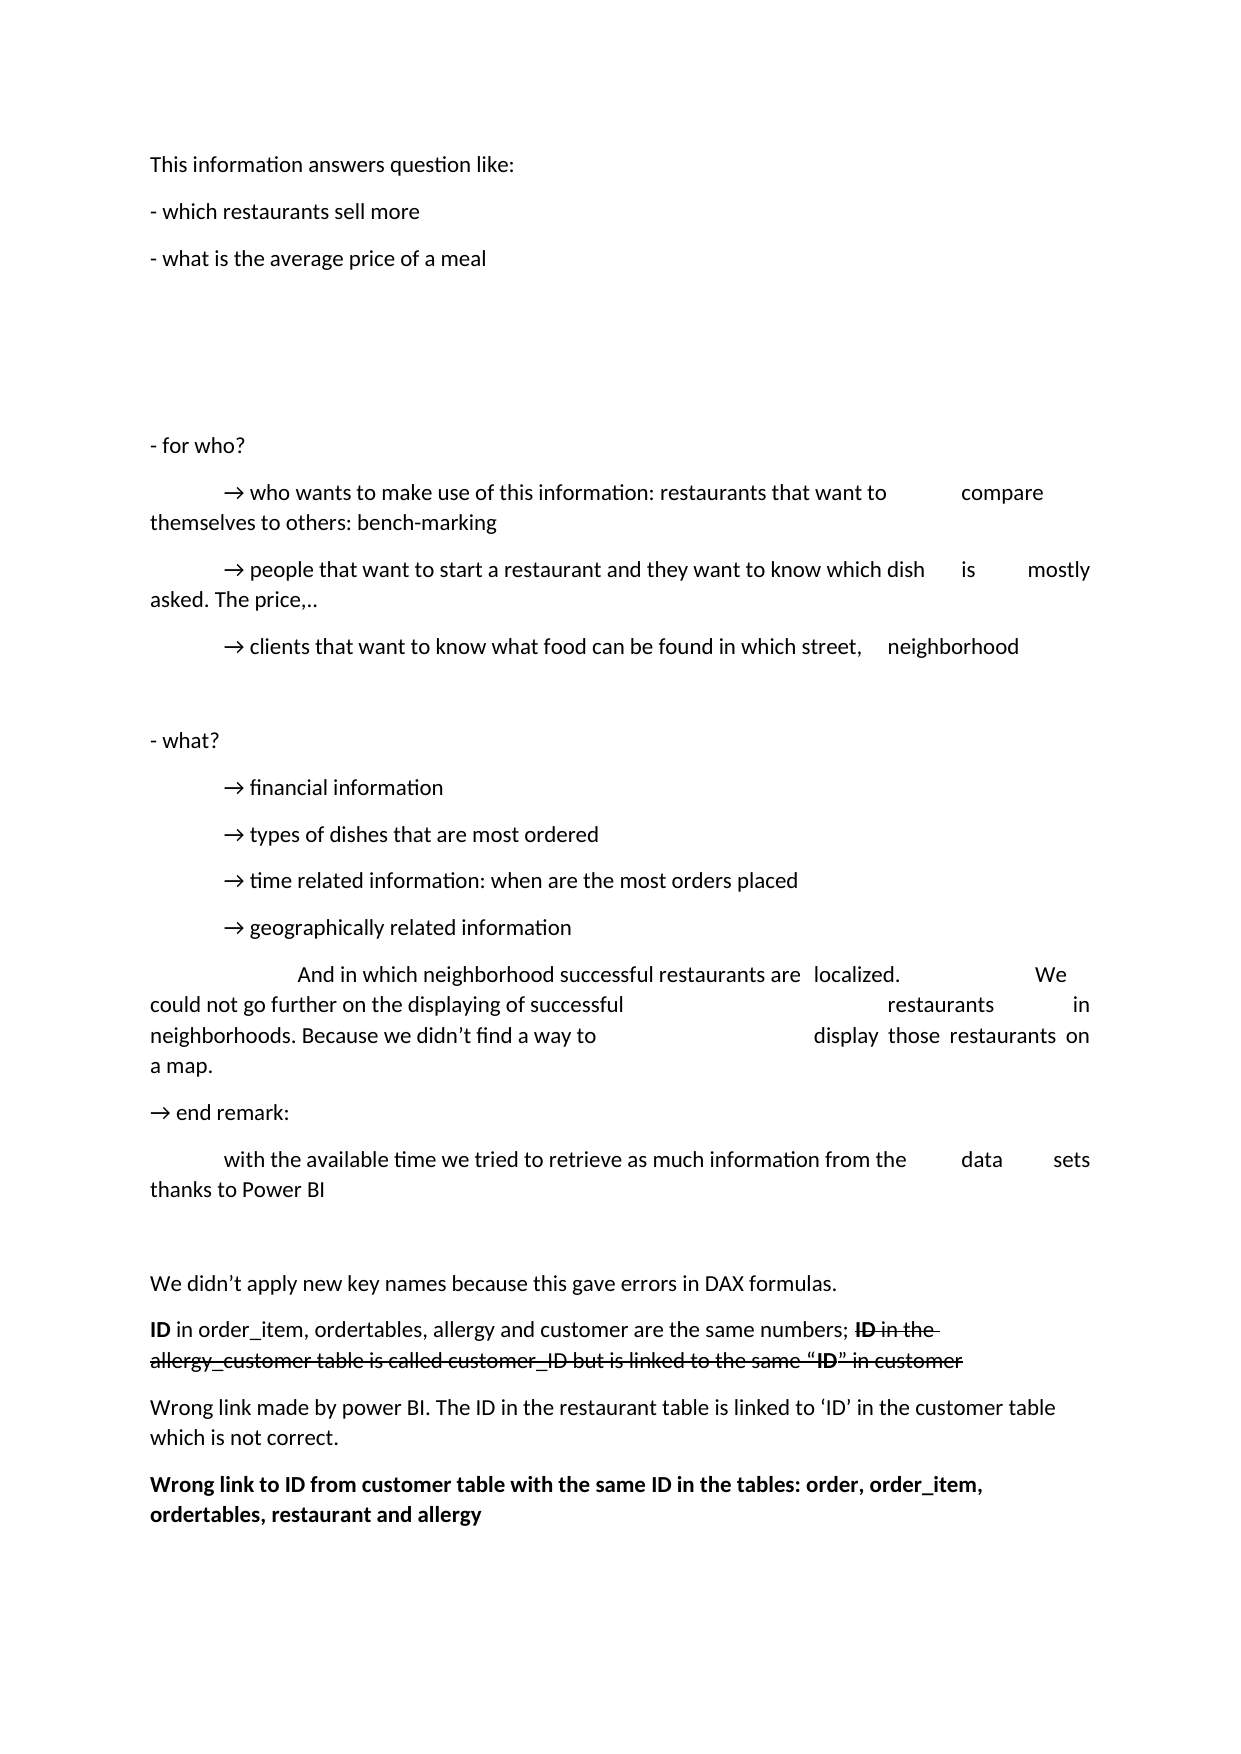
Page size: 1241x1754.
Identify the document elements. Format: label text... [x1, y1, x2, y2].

text → financial information [150, 773, 1090, 801]
text - which restaurants sell more [150, 197, 1090, 225]
text And in which neighborhood successful restaurants are localized. We could not go further on the displaying of successful restaurants in neighborhoods. Because we didn’t find a way to display those restaurants on a map. [150, 960, 1090, 1079]
text Wrong link made by power BI. The ID in the restaurant table is linked to ‘ID’ in the customer table which is not correct. [150, 1393, 1090, 1451]
text We didn’t apply new key names because this gave errors in DAX formulas. [150, 1269, 1090, 1297]
text → who wants to make use of this information: restaurants that want to compare themselves to others: bench-marking [150, 478, 1090, 536]
text → end remark: [150, 1098, 1090, 1126]
text with the available time we tried to retrieve as much information from the data sets thanks to Power BI [150, 1145, 1090, 1203]
text → people that want to start a restaurant and they want to know which dish is mostly asked. The price,.. [150, 555, 1090, 613]
text Wrong link to ID from customer table with the same ID in the tables: order, order_item, ordertables, restaurant and allergy [150, 1470, 1090, 1528]
text - what is the average price of a meal [150, 244, 1090, 272]
text - what? [150, 726, 1090, 754]
text ID in order_item, ordertables, allergy and customer are the same numbers; ID in the allergy_customer table is called customer_ID but is linked to the same “ID” in customer [150, 1316, 1090, 1374]
text → time related information: when are the most orders placed [150, 867, 1090, 895]
text - for who? [150, 431, 1090, 459]
text → types of dishes that are most ordered [150, 820, 1090, 848]
text This information answers question like: [150, 150, 1090, 178]
text → clients that want to know what food can be found in which street, neighborhood [150, 632, 1090, 660]
text → geographically related information [150, 913, 1090, 942]
